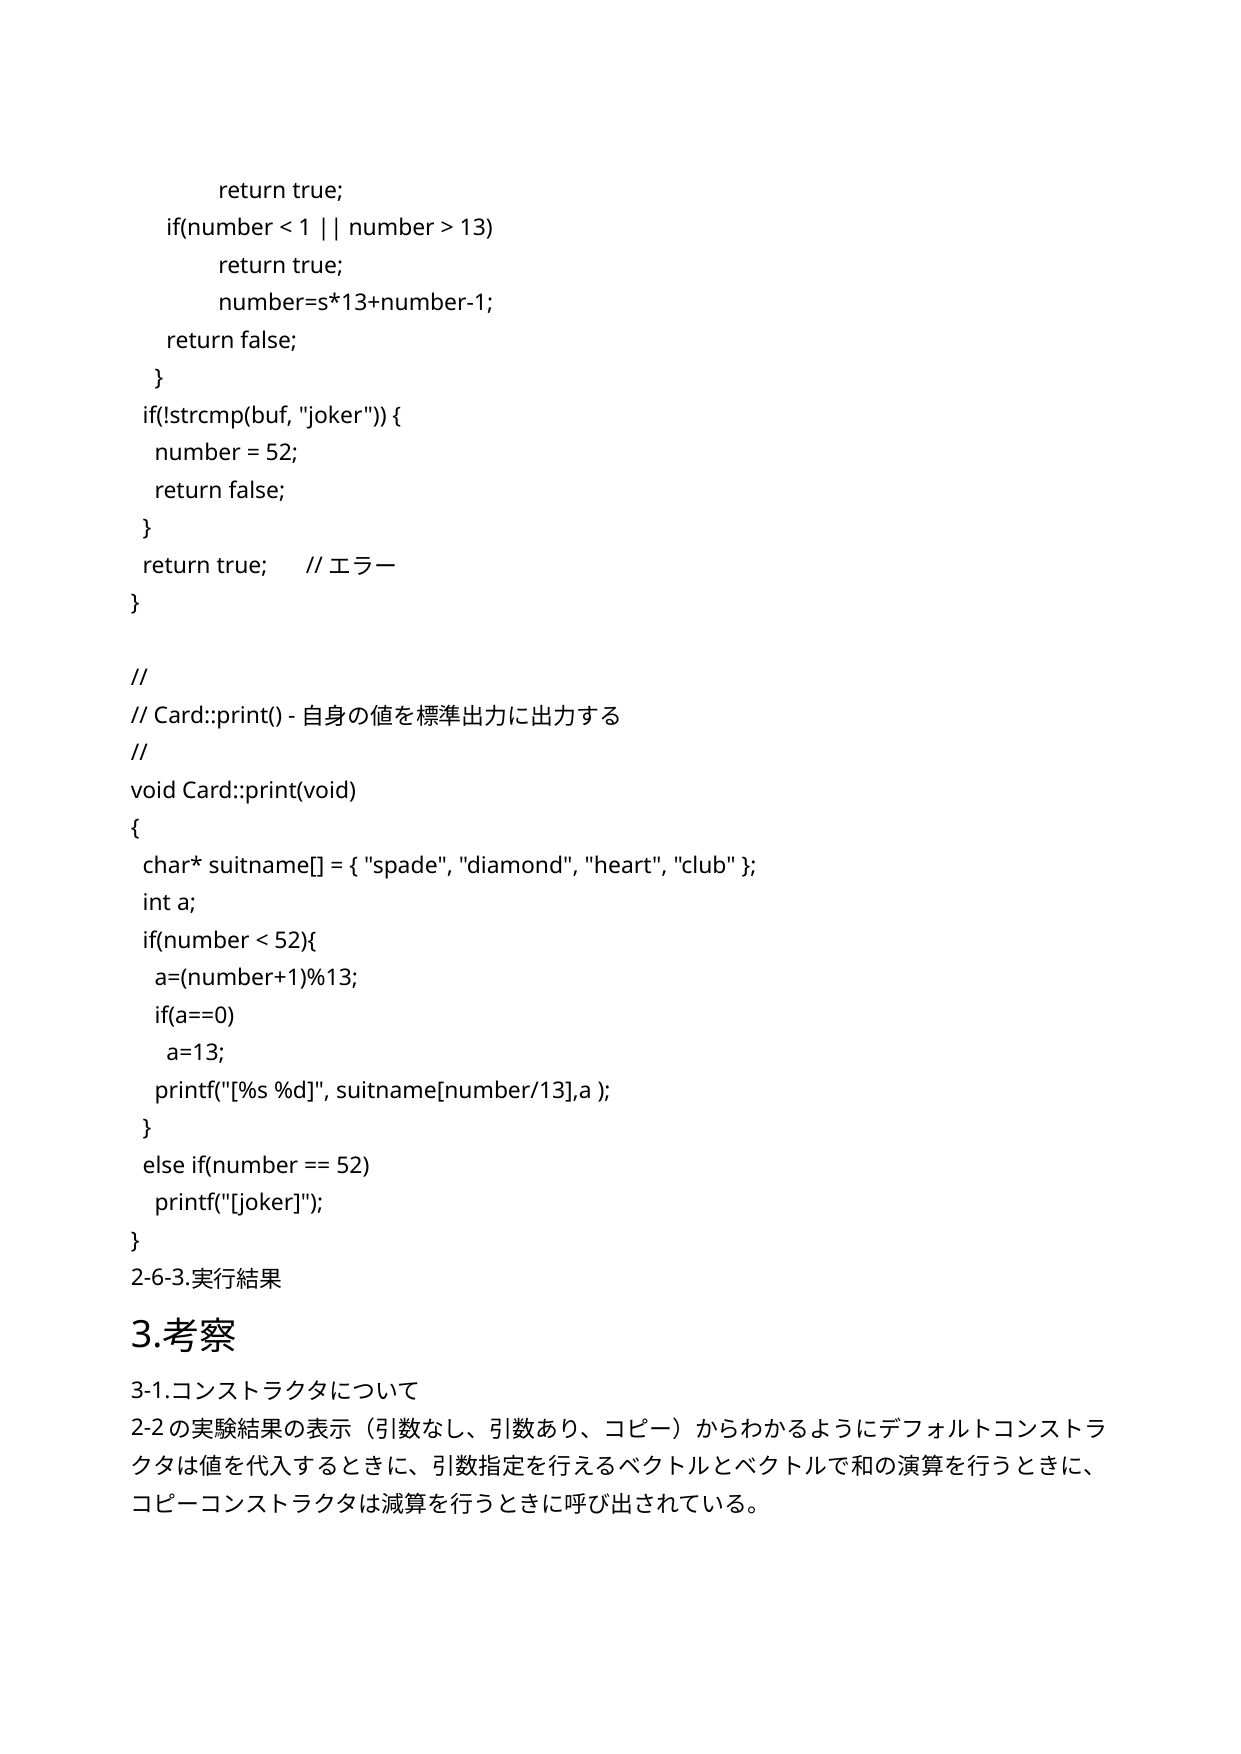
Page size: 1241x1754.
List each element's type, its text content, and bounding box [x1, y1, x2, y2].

text 2-2の実験結果の表示（引数なし、引数あり、コピー）からわかるようにデフォルトコンストラクタは値を代入するときに、引数指定を行えるベクトルとベクトルで和の演算を行うときに、コピーコンストラクタは減算を行うときに呼び出されている。 [131, 1402, 1110, 1514]
text } [131, 1102, 1110, 1139]
text return true; // エラー [131, 539, 1110, 577]
text // [131, 652, 1110, 689]
text number=s*13+number-1; [131, 277, 1110, 314]
text if(number < 1 || number > 13) [131, 202, 1110, 239]
text // [131, 727, 1110, 764]
text 3-1.コンストラクタについて [131, 1364, 1110, 1402]
text if(a==0) [131, 989, 1110, 1027]
text { [131, 802, 1110, 839]
text } [131, 1214, 1110, 1252]
text return true; [131, 164, 1110, 202]
text // Card::print() - 自身の値を標準出力に出力する [131, 689, 1110, 727]
text void Card::print(void) [131, 764, 1110, 802]
text } [131, 502, 1110, 539]
text printf("[joker]"); [131, 1177, 1110, 1214]
text a=(number+1)%13; [131, 952, 1110, 989]
text return false; [131, 464, 1110, 502]
text number = 52; [131, 427, 1110, 464]
text if(number < 52){ [131, 914, 1110, 952]
text char* suitname[] = { "spade", "diamond", "heart", "club" }; [131, 839, 1110, 877]
text 2-6-3.実行結果 [131, 1252, 1110, 1289]
text } [131, 352, 1110, 389]
text return true; [131, 239, 1110, 277]
text 3.考察 [131, 1289, 1110, 1364]
text } [131, 577, 1110, 614]
text int a; [131, 877, 1110, 914]
text a=13; [131, 1027, 1110, 1064]
text return false; [131, 314, 1110, 352]
text else if(number == 52) [131, 1139, 1110, 1177]
text printf("[%s %d]", suitname[number/13],a ); [131, 1064, 1110, 1102]
text if(!strcmp(buf, "joker")) { [131, 389, 1110, 427]
